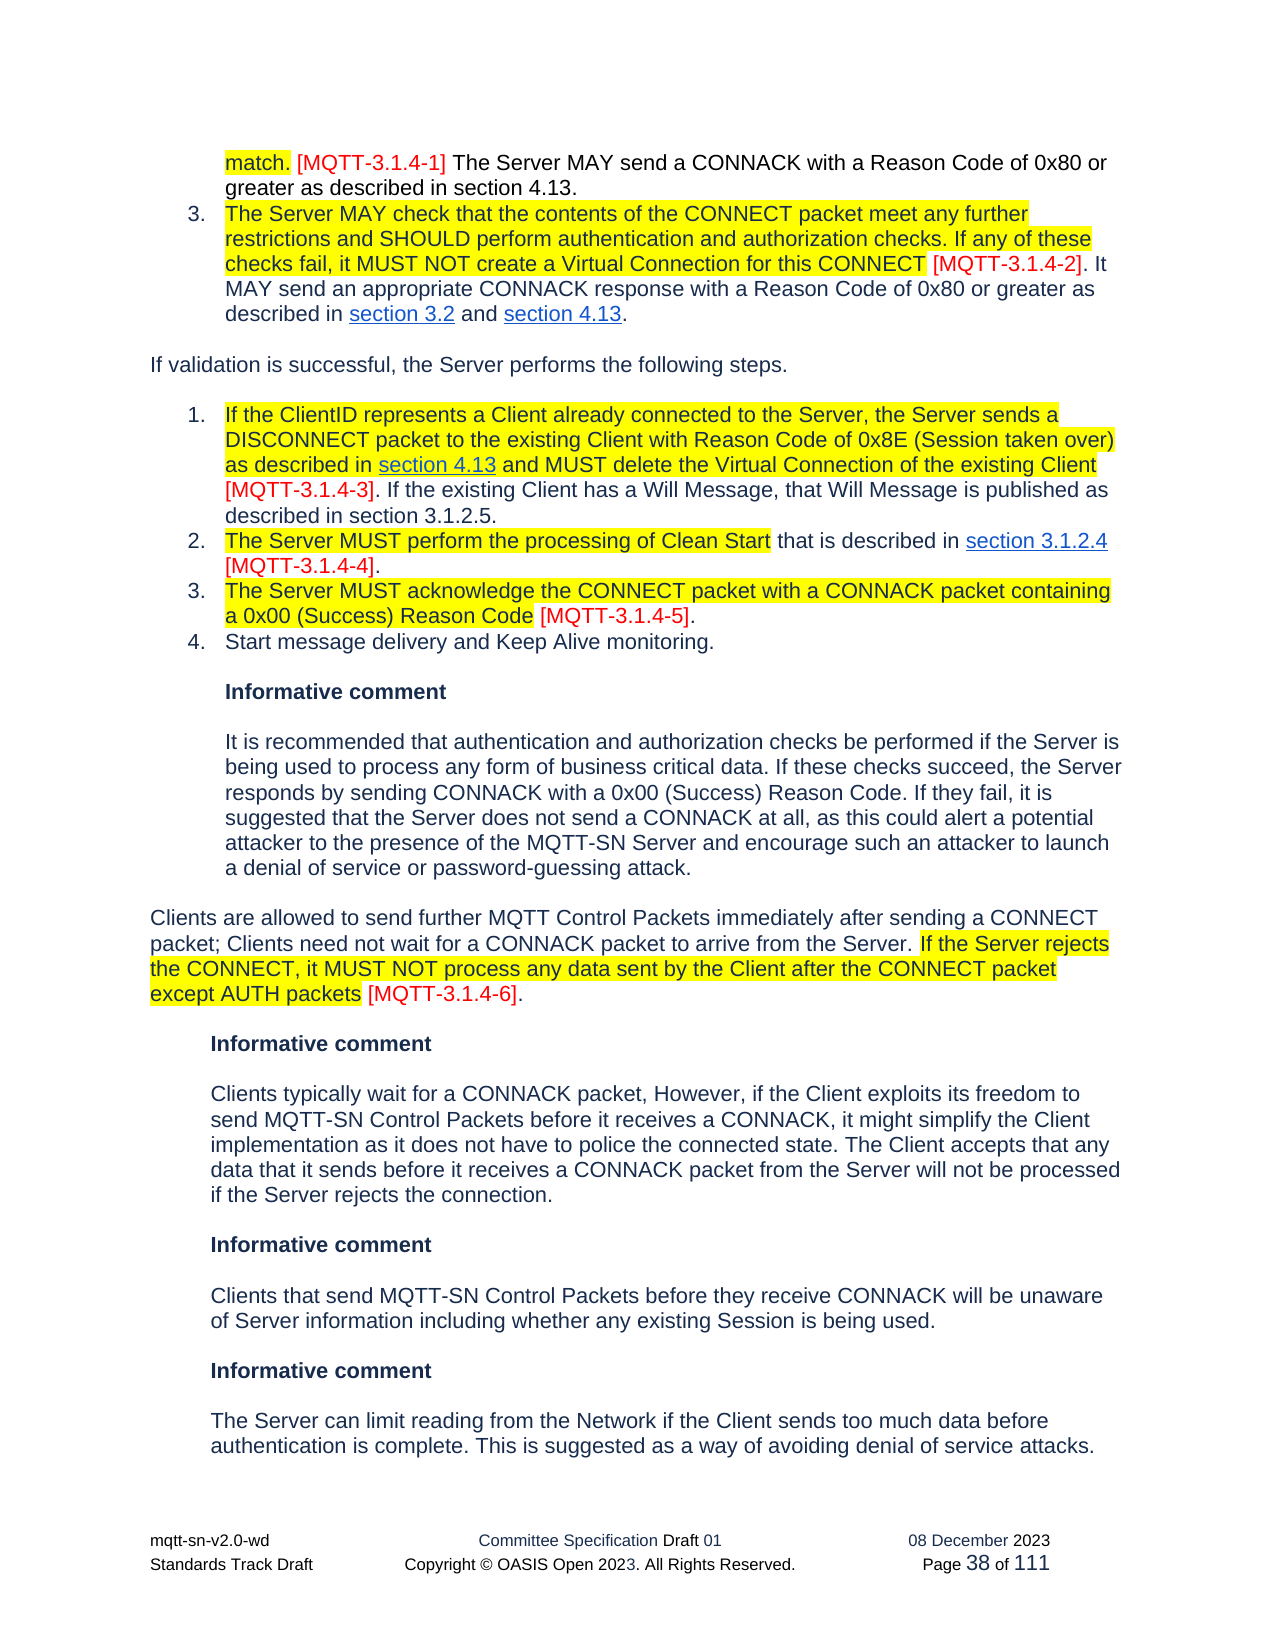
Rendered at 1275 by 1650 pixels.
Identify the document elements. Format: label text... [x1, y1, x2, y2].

text Clients typically wait for a CONNACK packet, However, if the Client exploits its freedom to send MQTT-SN Control Packets before it receives a CONNACK, it might simplify the Client implementation as it does not have to police the connected state. The Client accepts that any data that it sends before it receives a CONNACK packet from the Server will not be processed if the Server rejects the connection. [210, 1081, 1125, 1207]
text It is recommended that authentication and authorization checks be performed if the Server is being used to process any form of business critical data. If these checks succeed, the Server responds by sending CONNACK with a 0x00 (Success) Reason Code. If they fail, it is suggested that the Server does not send a CONNACK at all, as this could alert a potential attacker to the presence of the MQTT-SN Server and encourage such an attacker to launch a denial of service or password-guessing attack. [225, 729, 1125, 880]
list The Server MUST acknowledge the CONNECT packet with a CONNACK packet containing a 0x00 (Success) Reason Code [MQTT-3.1.4-5]. [187, 578, 1125, 628]
text Informative comment [210, 1031, 1125, 1056]
list Start message delivery and Keep Alive monitoring. [187, 628, 1125, 654]
text Clients are allowed to send further MQTT Control Packets immediately after sending a CONNECT packet; Clients need not wait for a CONNACK packet to arrive from the Server. If the Server rejects the CONNECT, it MUST NOT process any data sent by the Client after the CONNECT packet except AUTH packets [MQTT-3.1.4-6]. [150, 905, 1125, 1006]
text Informative comment [210, 1358, 1125, 1383]
text The Server can limit reading from the Network if the Client sends too much data before authentication is complete. This is suggested as a way of avoiding denial of service attacks. [210, 1408, 1125, 1458]
text Informative comment [210, 1232, 1125, 1257]
text Clients that send MQTT-SN Control Packets before they receive CONNACK will be unaware of Server information including whether any existing Session is being used. [210, 1282, 1125, 1333]
list The Server MAY check that the contents of the CONNECT packet meet any further restrictions and SHOULD perform authentication and authorization checks. If any of these checks fail, it MUST NOT create a Virtual Connection for this CONNECT [MQTT-3.1.4-2]. It MAY send an appropriate CONNACK response with a Reason Code of 0x80 or greater as described in section 3.2 and section 4.13. [187, 200, 1125, 326]
list If the ClientID represents a Client already connected to the Server, the Server sends a DISCONNECT packet to the existing Client with Reason Code of 0x8E (Session taken over) as described in section 4.13 and MUST delete the Virtual Connection of the existing Client [MQTT-3.1.4-3]. If the existing Client has a Will Message, that Will Message is published as described in section 3.1.2.5. [187, 402, 1125, 528]
text If validation is successful, the Server performs the following steps. [150, 351, 1125, 377]
list The Server MUST validate that the CONNECT packet matches the format described in section 3.1 and MUST NOT create a Virtual Connection for this CONNECT if it does not match. [MQTT-3.1.4-1] The Server MAY send a CONNACK with a Reason Code of 0x80 or greater as described in section 4.13. [578, 150, 1125, 200]
text Informative comment [225, 679, 1125, 704]
list The Server MUST perform the processing of Clean Start that is described in section 3.1.2.4 [MQTT-3.1.4-4]. [187, 528, 1125, 578]
